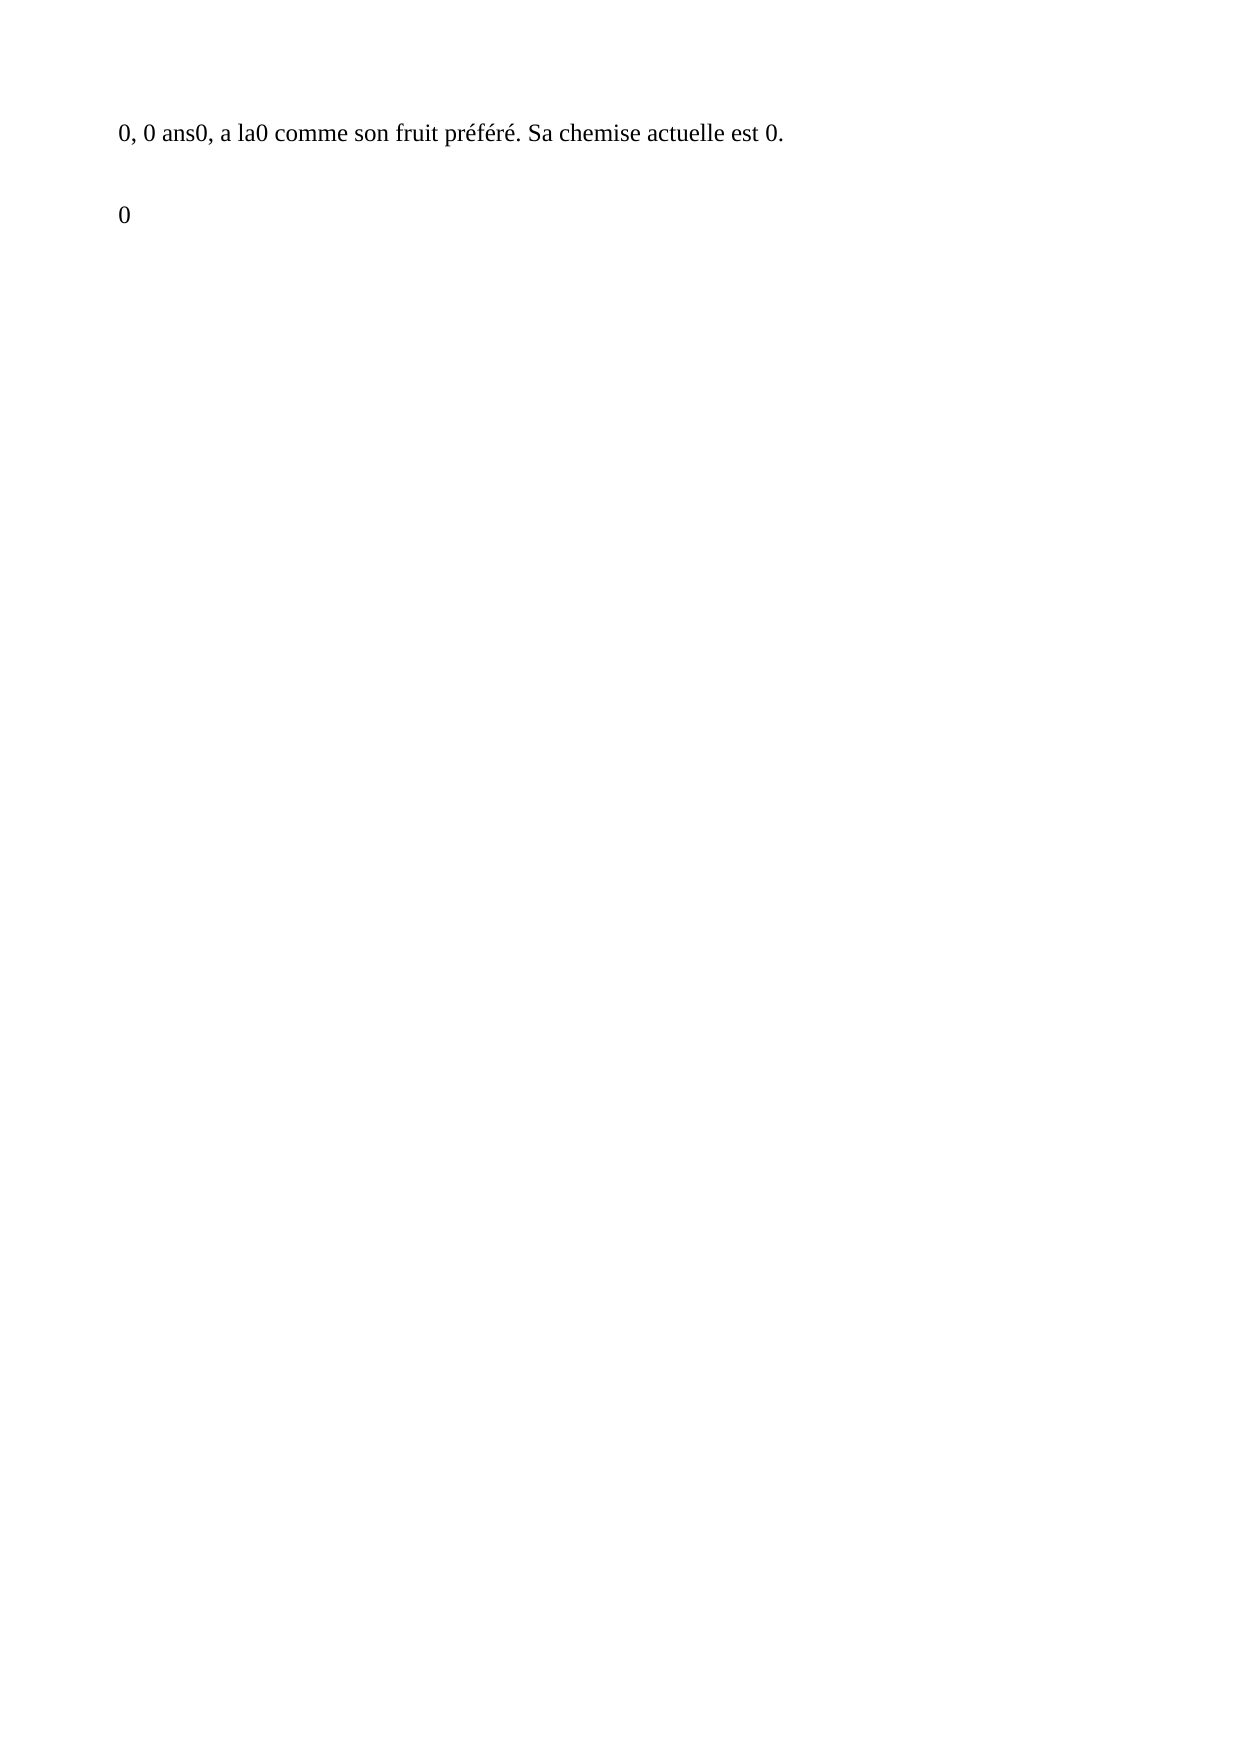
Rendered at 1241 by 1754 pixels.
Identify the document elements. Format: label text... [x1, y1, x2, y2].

text 0, 0 ans0, a la0 comme son fruit préféré. Sa chemise actuelle est 0. [118, 118, 1122, 147]
text 0 [118, 201, 1122, 229]
